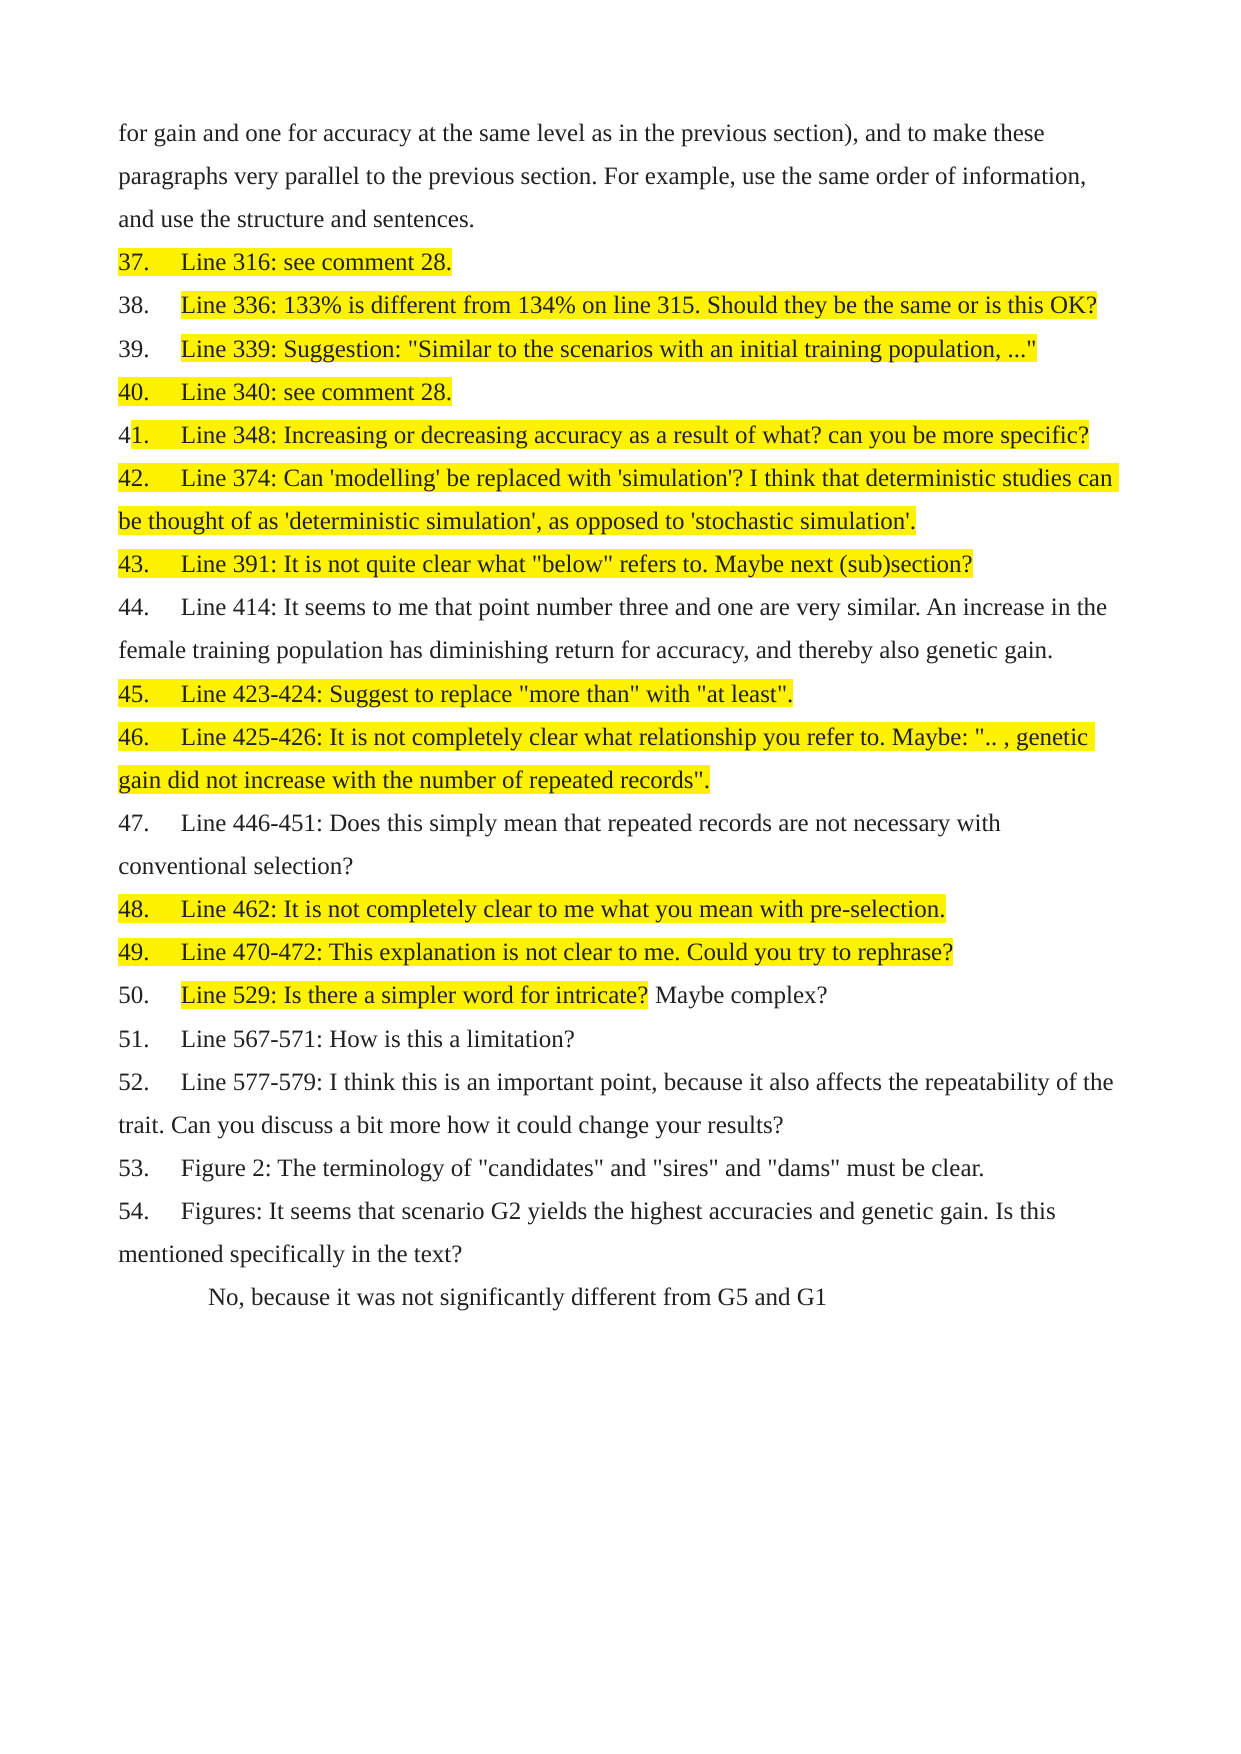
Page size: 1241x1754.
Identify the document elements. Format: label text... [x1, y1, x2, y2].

text for gain and one for accuracy at the same level as in the previous section), and to make these paragraphs very parallel to the previous section. For example, use the same order of information, and use the structure and sentences. 37. Line 316: see comment 28. 38. Line 336: 133% is different from 134% on line 315. Should they be the same or is this OK? 39. Line 339: Suggestion: "Similar to the scenarios with an initial training population, ..." 40. Line 340: see comment 28. 41. Line 348: Increasing or decreasing accuracy as a result of what? can you be more specific? 42. Line 374: Can 'modelling' be replaced with 'simulation'? I think that deterministic studies can be thought of as 'deterministic simulation', as opposed to 'stochastic simulation'. 43. Line 391: It is not quite clear what "below" refers to. Maybe next (sub)section? 44. Line 414: It seems to me that point number three and one are very similar. An increase in the female training population has diminishing return for accuracy, and thereby also genetic gain. 45. Line 423-424: Suggest to replace "more than" with "at least". 46. Line 425-426: It is not completely clear what relationship you refer to. Maybe: ".. , genetic gain did not increase with the number of repeated records". 47. Line 446-451: Does this simply mean that repeated records are not necessary with conventional selection? 48. Line 462: It is not completely clear to me what you mean with pre-selection. 49. Line 470-472: This explanation is not clear to me. Could you try to rephrase? 50. Line 529: Is there a simpler word for intricate? Maybe complex? 51. Line 567-571: How is this a limitation? 52. Line 577-579: I think this is an important point, because it also affects the repeatability of the trait. Can you discuss a bit more how it could change your results? 53. Figure 2: The terminology of "candidates" and "sires" and "dams" must be clear. 54. Figures: It seems that scenario G2 yields the highest accuracies and genetic gain. Is this mentioned specifically in the text? [118, 118, 1122, 1268]
text No, because it was not significantly different from G5 and G1 [118, 1282, 1122, 1311]
